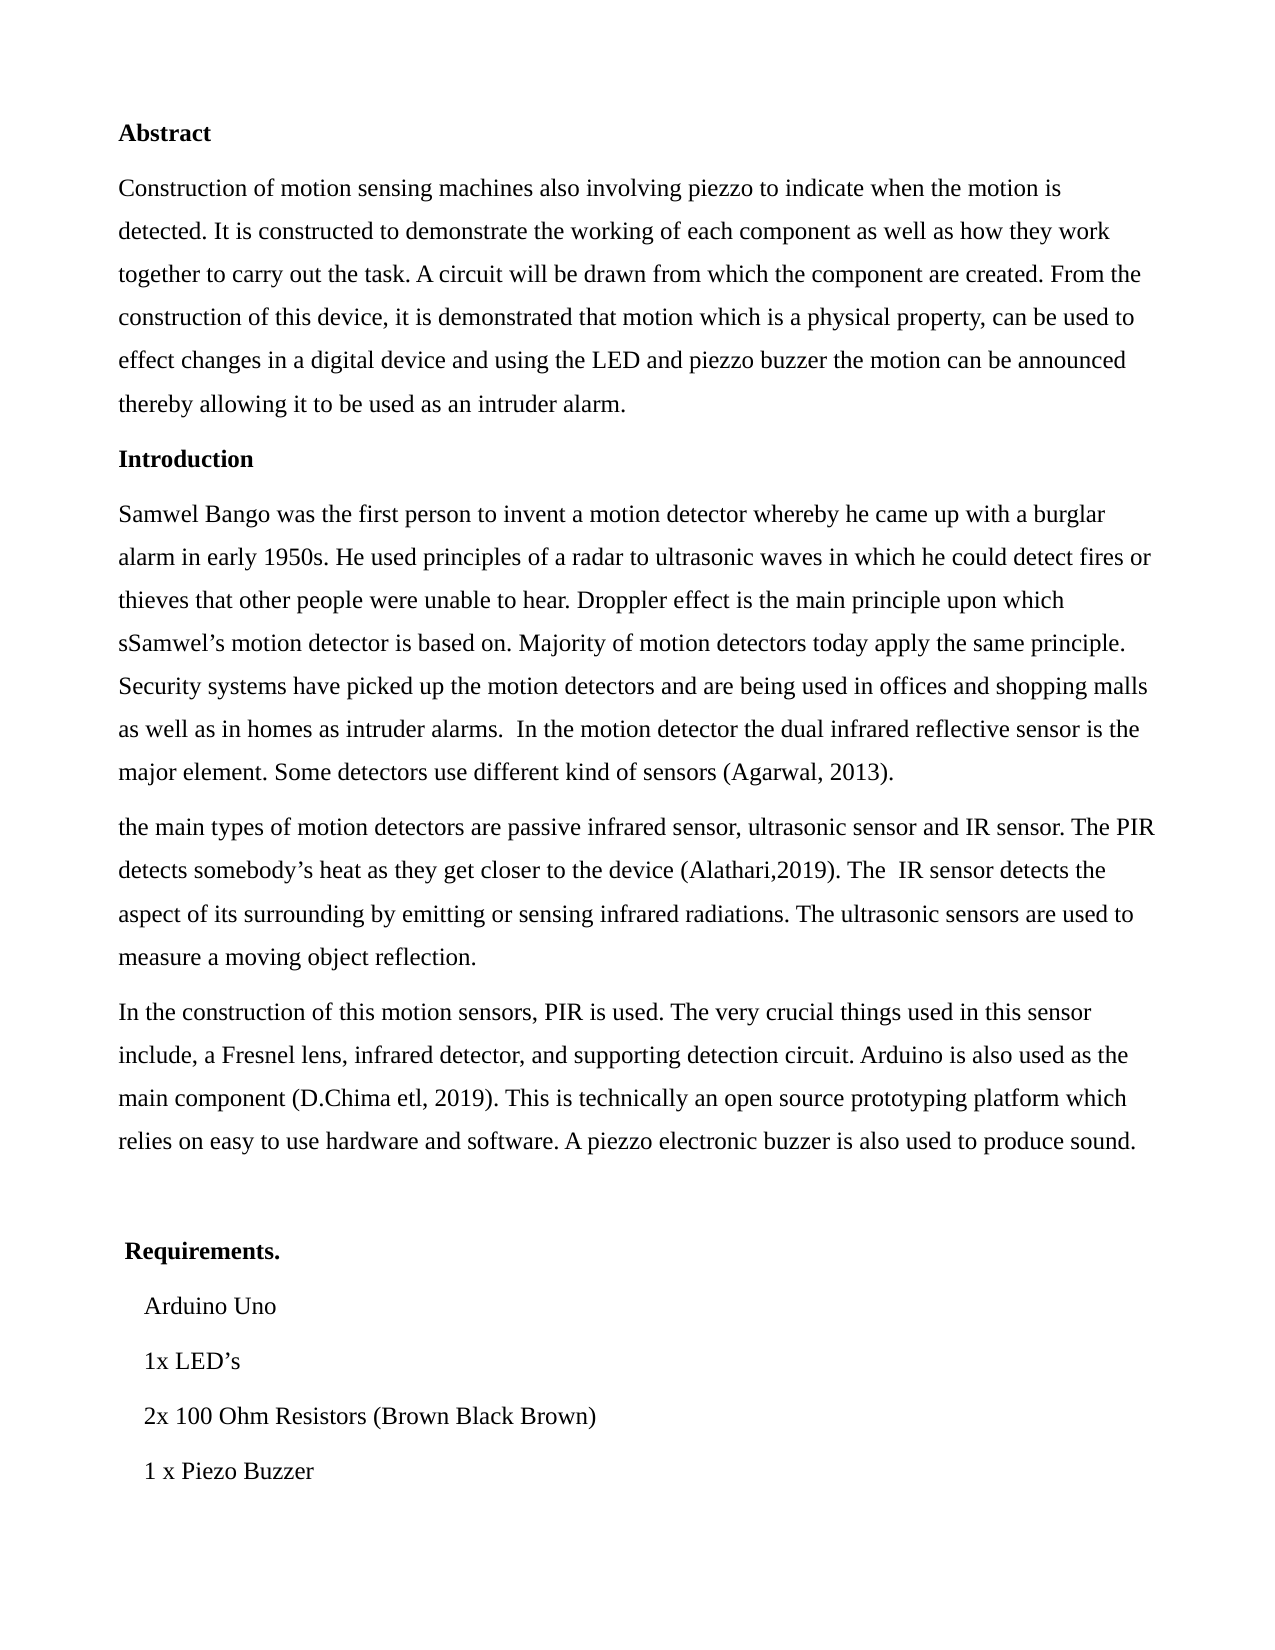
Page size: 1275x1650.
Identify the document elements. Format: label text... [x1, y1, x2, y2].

text Construction of motion sensing machines also involving piezzo to indicate when the motion is detected. It is constructed to demonstrate the working of each component as well as how they work together to carry out the task. A circuit will be drawn from which the component are created. From the construction of this device, it is demonstrated that motion which is a physical property, can be used to effect changes in a digital device and using the LED and piezzo buzzer the motion can be announced thereby allowing it to be used as an intruder alarm. [118, 173, 1157, 417]
text Introduction [118, 444, 1157, 472]
text In the construction of this motion sensors, PIR is used. The very crucial things used in this sensor include, a Fresnel lens, infrared detector, and supporting detection circuit. Arduino is also used as the main component (D.Chima etl, 2019). This is technically an open source prototyping platform which relies on easy to use hardware and software. A piezzo electronic buzzer is also used to produce sound. [118, 997, 1157, 1155]
text  1x LED’s [118, 1346, 1157, 1375]
text  2x 100 Ohm Resistors (Brown Black Brown) [118, 1401, 1157, 1430]
text  Arduino Uno [118, 1291, 1157, 1320]
text  1 x Piezo Buzzer [118, 1456, 1157, 1485]
text Abstract [118, 118, 1157, 147]
text Requirements. [118, 1236, 1157, 1265]
text Samwel Bango was the first person to invent a motion detector whereby he came up with a burglar alarm in early 1950s. He used principles of a radar to ultrasonic waves in which he could detect fires or thieves that other people were unable to hear. Droppler effect is the main principle upon which sSamwel’s motion detector is based on. Majority of motion detectors today apply the same principle. Security systems have picked up the motion detectors and are being used in offices and shopping malls as well as in homes as intruder alarms. In the motion detector the dual infrared reflective sensor is the major element. Some detectors use different kind of sensors (Agarwal, 2013). [118, 499, 1157, 786]
text the main types of motion detectors are passive infrared sensor, ultrasonic sensor and IR sensor. The PIR detects somebody’s heat as they get closer to the device (Alathari,2019). The IR sensor detects the aspect of its surrounding by emitting or sensing infrared radiations. The ultrasonic sensors are used to measure a moving object reflection. [118, 812, 1157, 971]
